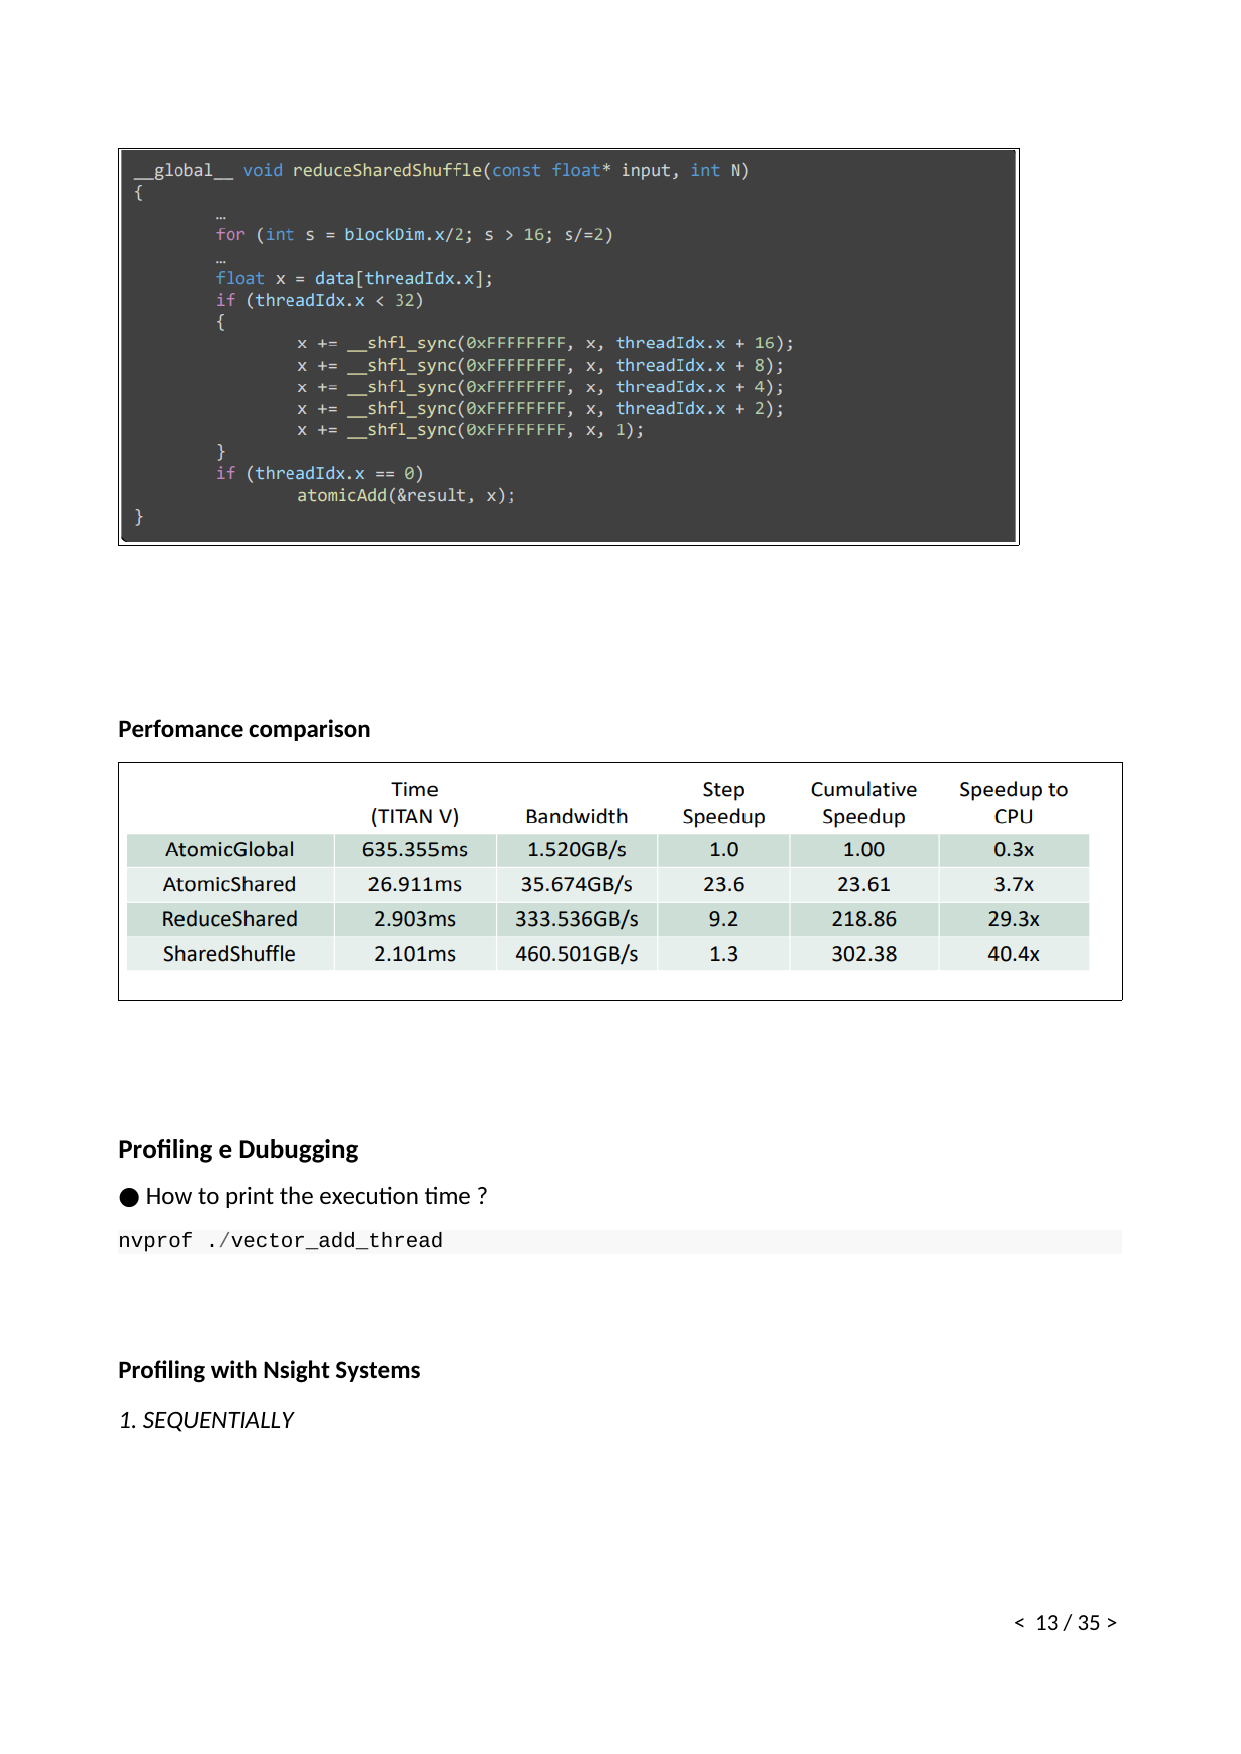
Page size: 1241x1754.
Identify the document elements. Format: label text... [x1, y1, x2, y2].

text nvprof ./vector_add_thread [118, 1230, 1122, 1254]
text Profiling with Nsight Systems [118, 1354, 1122, 1385]
subtitle Profiling e Dubugging [118, 1133, 1122, 1166]
picture [121, 150, 1016, 542]
picture [121, 765, 1119, 997]
text ● How to print the execution time ? [118, 1180, 1122, 1211]
text Perfomance comparison [118, 713, 1122, 743]
text 1. SEQUENTIALLY [118, 1404, 1122, 1434]
